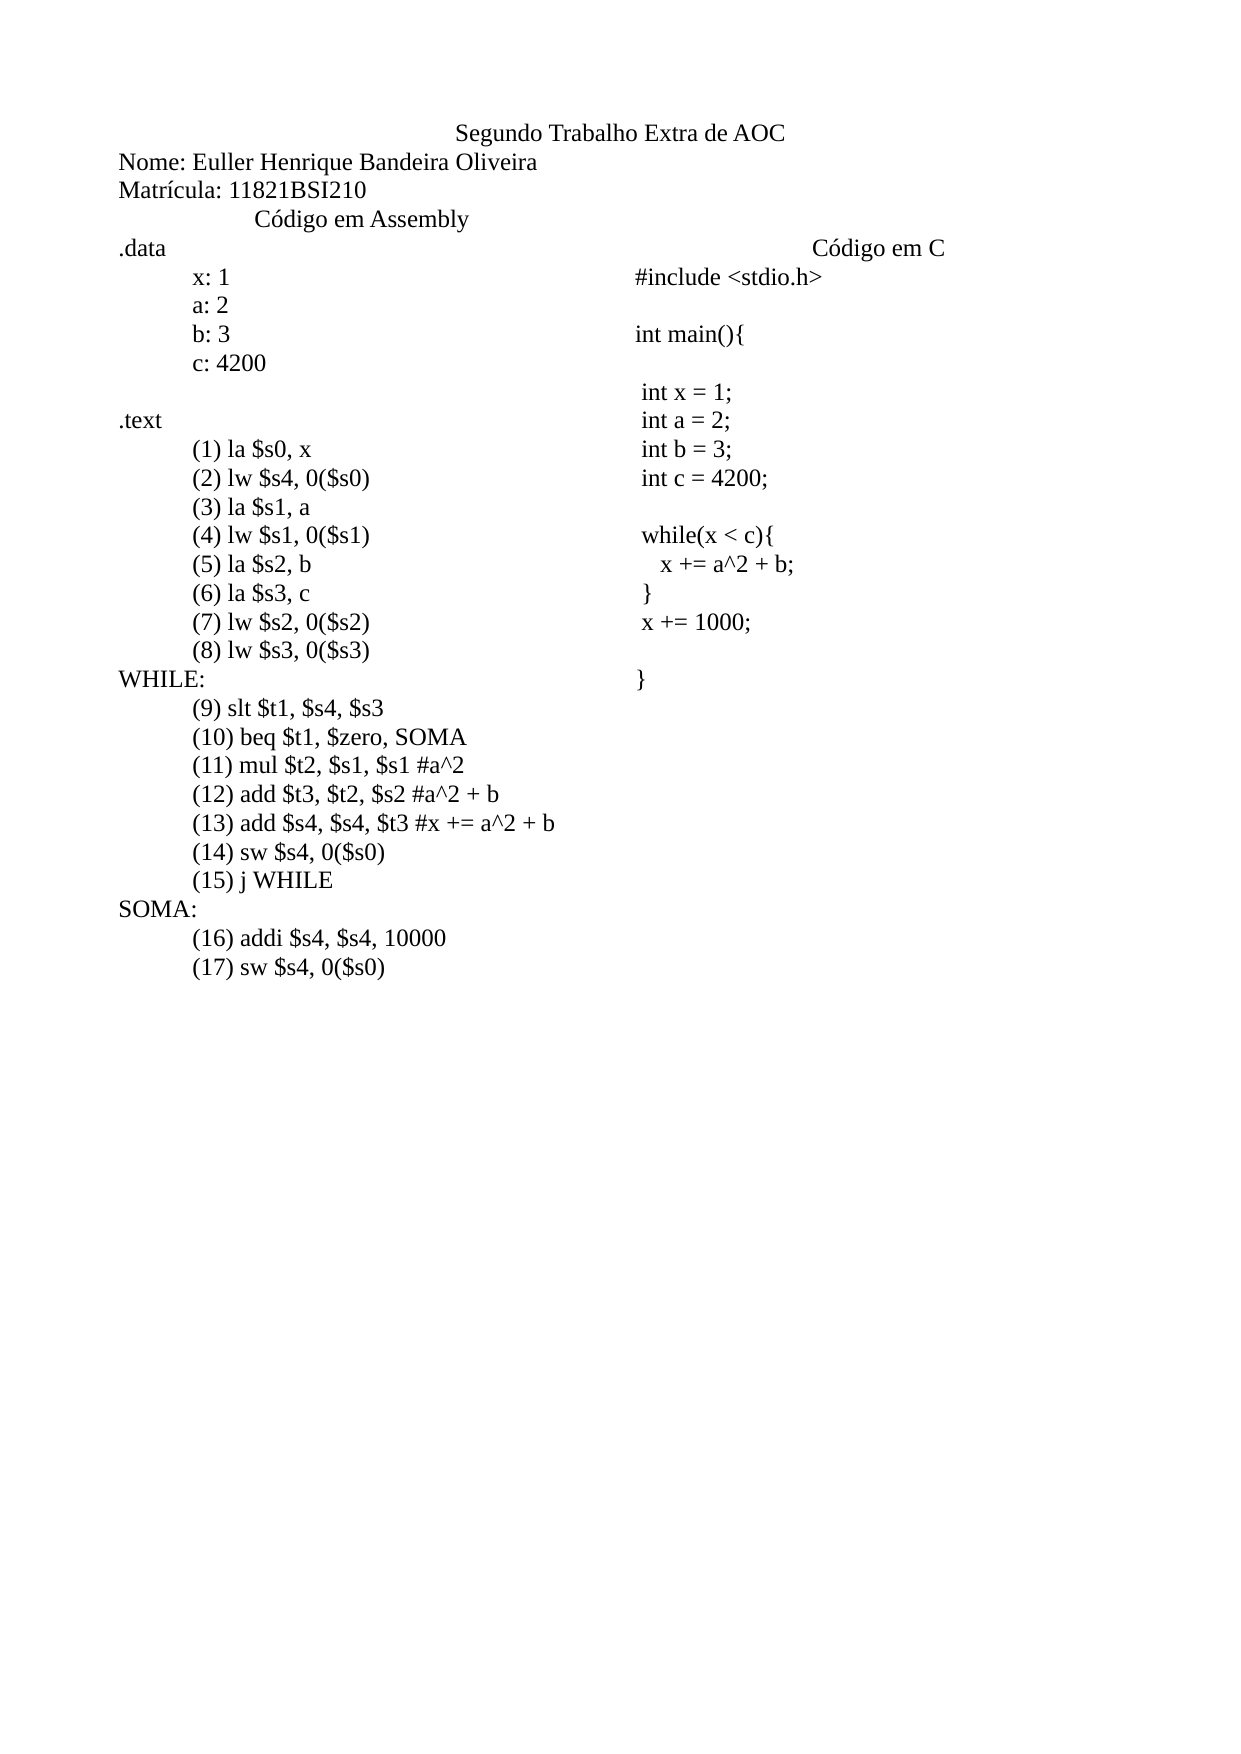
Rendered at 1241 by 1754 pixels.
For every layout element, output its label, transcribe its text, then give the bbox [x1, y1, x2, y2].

text while(x < c){ [635, 521, 1122, 549]
text #include <stdio.h> [635, 262, 1122, 291]
text (7) lw $s2, 0($s2) [118, 607, 605, 636]
text } [635, 578, 1122, 607]
text } [635, 664, 1122, 693]
text .data [118, 233, 605, 262]
text (10) beq $t1, $zero, SOMA [118, 722, 605, 751]
text (14) sw $s4, 0($s0) [118, 837, 605, 866]
text (3) la $s1, a [118, 492, 605, 521]
text (1) la $s0, x [118, 434, 605, 463]
text int b = 3; [635, 434, 1122, 463]
text (15) j WHILE [118, 866, 605, 894]
text (2) lw $s4, 0($s0) [118, 463, 605, 492]
text (9) slt $t1, $s4, $s3 [118, 693, 605, 722]
text (12) add $t3, $t2, $s2 #a^2 + b [118, 779, 605, 808]
text int x = 1; [635, 377, 1122, 406]
text int main(){ [635, 319, 1122, 348]
text a: 2 [118, 291, 605, 319]
text (6) la $s3, c [118, 578, 605, 607]
text (11) mul $t2, $s1, $s1 #a^2 [118, 751, 605, 779]
text (4) lw $s1, 0($s1) [118, 521, 605, 549]
text (5) la $s2, b [118, 549, 605, 578]
text (16) addi $s4, $s4, 10000 [118, 923, 605, 952]
text c: 4200 [118, 348, 605, 377]
text x += 1000; [635, 607, 1122, 636]
text int a = 2; [635, 406, 1122, 434]
text x += a^2 + b; [635, 549, 1122, 578]
text (17) sw $s4, 0($s0) [118, 952, 605, 981]
text Código em Assembly [118, 204, 605, 233]
text Código em C [635, 233, 1122, 262]
text b: 3 [118, 319, 605, 348]
text (13) add $s4, $s4, $t3 #x += a^2 + b [118, 808, 605, 837]
text WHILE: [118, 664, 605, 693]
text (8) lw $s3, 0($s3) [118, 636, 605, 664]
text SOMA: [118, 894, 605, 923]
text int c = 4200; [635, 463, 1122, 492]
text .text [118, 406, 605, 434]
text x: 1 [118, 262, 605, 291]
